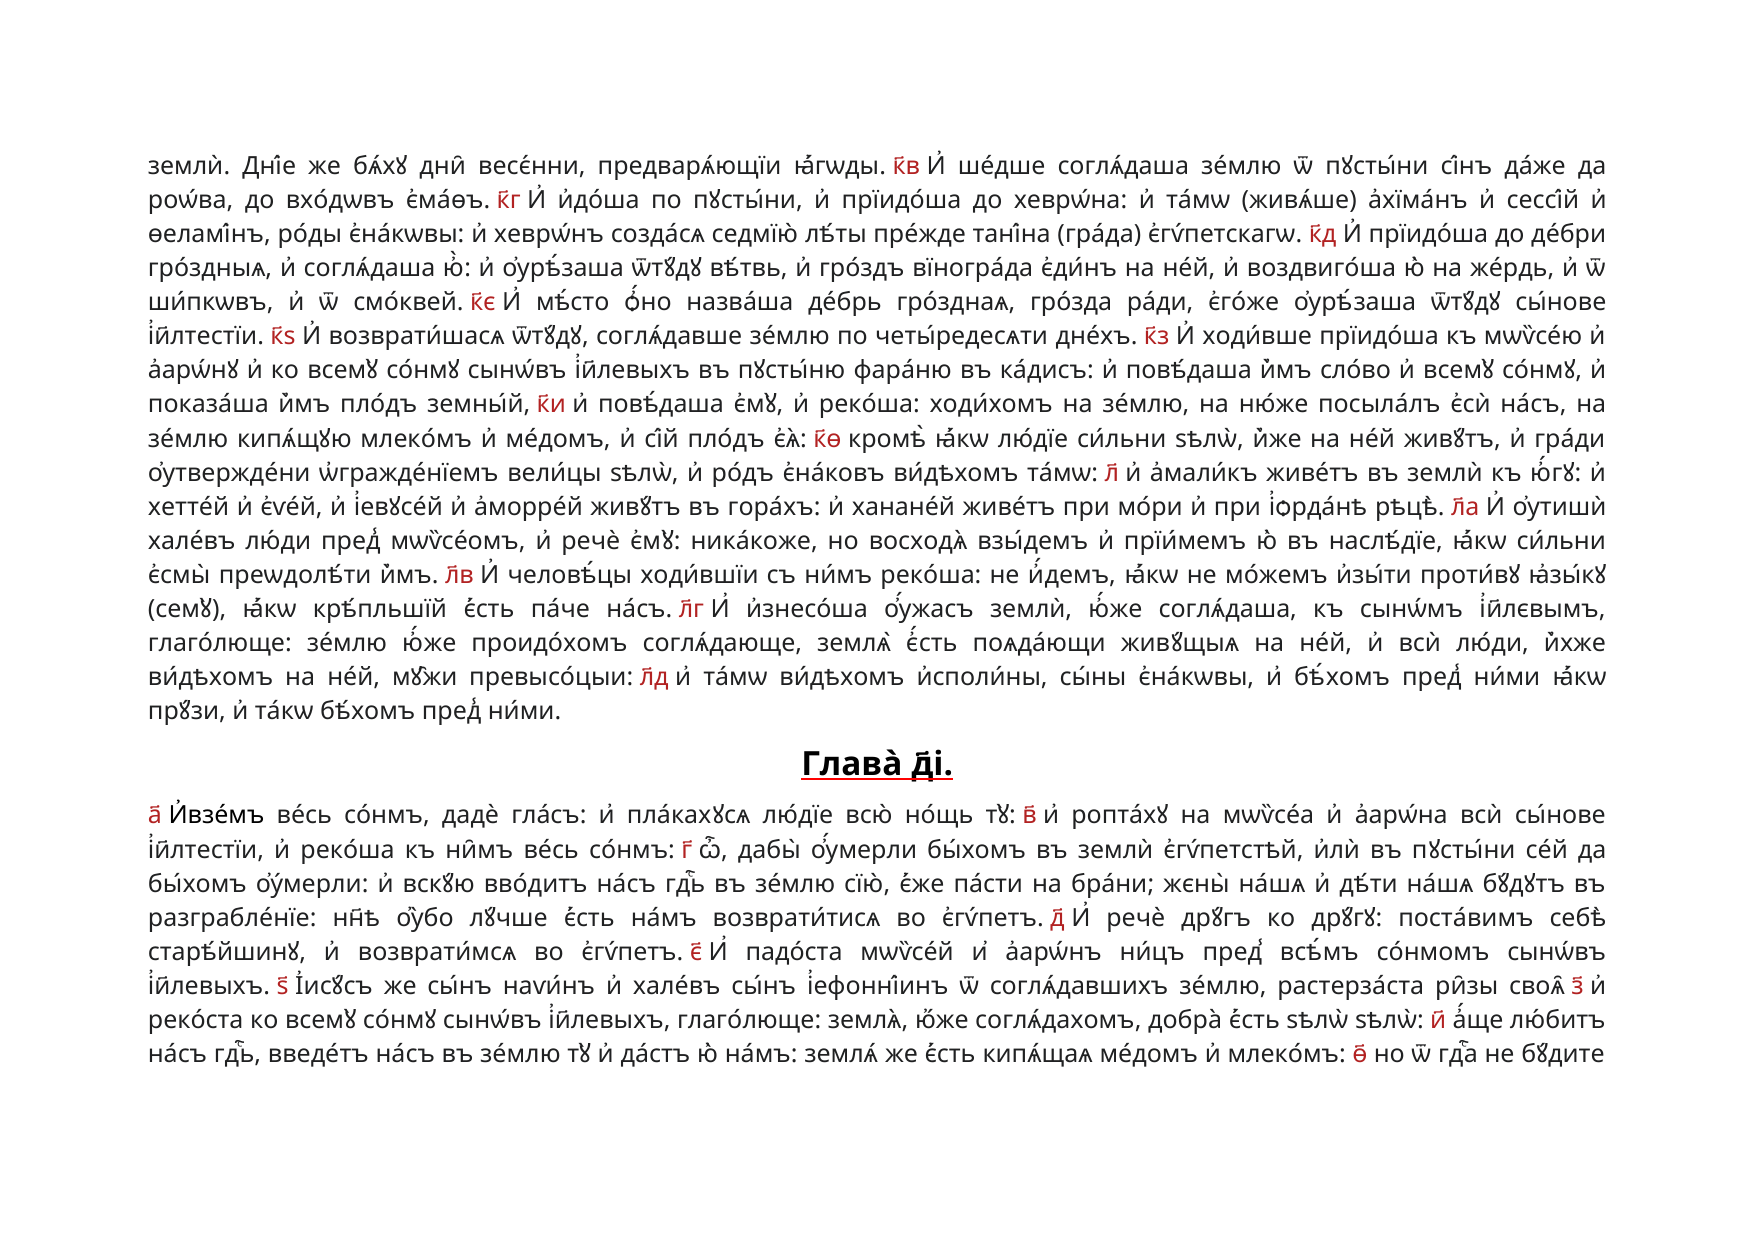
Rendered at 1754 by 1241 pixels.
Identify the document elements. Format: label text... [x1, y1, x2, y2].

text Глава̀ д҃і. [148, 739, 1606, 785]
text землѝ. Дні́е же бѧ́хꙋ дни̑ весє́нни, предварѧ́ющїи ꙗ҆́гѡды. к҃в И҆ ше́дше соглѧ́даша зе́млю ѿ пꙋсты́ни сі́нъ да́же да роѡ́ва, до вхо́дѡвъ є҆ма́ѳъ. к҃г И҆ и҆до́ша по пꙋсты́ни, и҆ прїидо́ша до хеврѡ́на: и҆ та́мѡ (живѧ́ше) а҆хїма́нъ и҆ сессі́й и҆ ѳеламі́нъ, ро́ды є҆на́кѡвы: и҆ хеврѡ́нъ созда́сѧ седмїю̀ лѣ́ты пре́жде тані́на (гра́да) є҆гѵ́петскагѡ. к҃д И҆ прїидо́ша до де́бри гро́здныѧ, и҆ соглѧ́даша ю҆̀: и҆ ѹ҆рѣ́заша ѿтꙋ́дꙋ вѣ́твь, и҆ гро́здъ вїногра́да є҆ди́нъ на не́й, и҆ воздвиго́ша ю҆̀ на же́рдь, и҆ ѿ ши́пкѡвъ, и҆ ѿ смо́квей. к҃є И҆ мѣ́сто ѻ҆́но назва́ша де́брь гро́зднаѧ, гро́зда ра́ди, є҆го́же ѹ҆рѣ́заша ѿтꙋ́дꙋ сы́нове і҆и҃лтестїи. к҃ѕ И҆ возврати́шасѧ ѿтꙋ́дꙋ, соглѧ́давше зе́млю по четы́редесѧти дне́хъ. к҃з И҆ ходи́вше прїидо́ша къ мѡѷсе́ю и҆ а҆арѡ́нꙋ и҆ ко всемꙋ̀ со́нмꙋ сынѡ́въ і҆и҃левыхъ въ пꙋсты́ню фара́ню въ ка́дисъ: и҆ повѣ́даша и҆̀мъ сло́во и҆ всемꙋ̀ со́нмꙋ, и҆ показа́ша и҆̀мъ пло́дъ земны́й, к҃и и҆ повѣ́даша є҆мꙋ̀, и҆ реко́ша: ходи́хомъ на зе́млю, на ню́же посыла́лъ є҆сѝ на́съ, на зе́млю кипѧ́щꙋю млеко́мъ и҆ ме́домъ, и҆ сі́й пло́дъ є҆ѧ̀: к҃ѳ кромѣ̀ ꙗ҆́кѡ лю́дїе си́льни ѕѣлѡ̀, и҆̀же на не́й живꙋ́тъ, и҆ гра́ди ѹ҆твержде́ни ѡ҆гражде́нїемъ вели́цы ѕѣлѡ̀, и҆ ро́дъ є҆на́ковъ ви́дѣхомъ та́мѡ: л҃ и҆ а҆мали́къ живе́тъ въ землѝ къ ю҆́гꙋ: и҆ хетте́й и҆ є҆ѵе́й, и҆ і҆евꙋсе́й и҆ а҆морре́й живꙋ́тъ въ гора́хъ: и҆ ханане́й живе́тъ при мо́ри и҆ при і҆ѻрда́нѣ рѣцѣ̀. л҃а И҆ ѹ҆тишѝ хале́въ лю́ди пред̾ мѡѷсе́омъ, и҆ речѐ є҆мꙋ̀: ника́коже, но восходѧ̀ взы́демъ и҆ прїи́мемъ ю҆̀ въ наслѣ́дїе, ꙗ҆́кѡ си́льни є҆смы̀ преѡдолѣ́ти и҆̀мъ. л҃в И҆ человѣ́цы ходи́вшїи съ ни́мъ реко́ша: не и҆́демъ, ꙗ҆́кѡ не мо́жемъ и҆зы́ти проти́вꙋ ꙗ҆зы́кꙋ (семꙋ̀), ꙗ҆́кѡ крѣ́пльшїй є҆́сть па́че на́съ. л҃г И҆ и҆знесо́ша ѹ҆́жасъ землѝ, ю҆́же соглѧ́даша, къ сынѡ́мъ і҆и҃лєвымъ, глаго́люще: зе́млю ю҆́же проидо́хомъ соглѧ́дающе, землѧ̀ є҆́сть поѧда́ющи живꙋ́щыѧ на не́й, и҆ всѝ лю́ди, и҆̀хже ви́дѣхомъ на не́й, мꙋ̑жи превысо́цыи: л҃д и҆ та́мѡ ви́дѣхомъ и҆споли́ны, сы́ны є҆на́кѡвы, и҆ бѣ́хомъ пред̾ ни́ми ꙗ҆́кѡ прꙋ́зи, и҆ та́кѡ бѣ́хомъ пред̾ ни́ми. [148, 148, 1606, 727]
text а҃ И҆взе́мъ ве́сь со́нмъ, дадѐ гла́съ: и҆ пла́кахꙋсѧ лю́дїе всю̀ но́щь тꙋ̀: в҃ и҆ ропта́хꙋ на мѡѷсе́а и҆ а҆арѡ́на всѝ сы́нове і҆и҃лтестїи, и҆ реко́ша къ ни̑мъ ве́сь со́нмъ: г҃ ѽ, дабы̀ ѹ҆́мерли бы́хомъ въ землѝ є҆гѵ́петстѣй, и҆лѝ въ пꙋсты́ни се́й да бы́хомъ ѹ҆́мерли: и҆ вскꙋ́ю вво́дитъ на́съ гдⷭ҇ь въ зе́млю сїю̀, є҆́же па́сти на бра́ни; жєны̀ на́шѧ и҆ дѣ́ти на́шѧ бꙋ́дꙋтъ въ разграбле́нїе: нн҃ѣ ѹ҆̀бо лꙋ́чше є҆́сть на́мъ возврати́тисѧ во є҆гѵ́петъ. д҃ И҆ речѐ дрꙋ́гъ ко дрꙋ́гꙋ: поста́вимъ себѣ̀ старѣ́йшинꙋ, и҆ возврати́мсѧ во є҆гѵ́петъ. є҃ И҆ падо́ста мѡѷсе́й и҆ а҆арѡ́нъ ни́цъ пред̾ всѣ́мъ со́нмомъ сынѡ́въ і҆и҃левыхъ. ѕ҃ І҆исꙋ́съ же сы́нъ наѵи́нъ и҆ хале́въ сы́нъ і҆ефонні́инъ ѿ соглѧ́давшихъ зе́млю, растерза́ста ри̑зы своѧ̑ з҃ и҆ реко́ста ко всемꙋ̀ со́нмꙋ сынѡ́въ і҆и҃левыхъ, глаго́люще: землѧ̀, ю҆́же соглѧ́дахомъ, добра̀ є҆́сть ѕѣлѡ̀ ѕѣлѡ̀: и҃ а҆́ще лю́битъ на́съ гдⷭ҇ь, введе́тъ на́съ въ зе́млю тꙋ̀ и҆ да́стъ ю҆̀ на́мъ: землѧ́ же є҆́сть кипѧ́щаѧ ме́домъ и҆ млеко́мъ: ѳ҃ но ѿ гдⷭ҇а не бꙋ́дите [148, 797, 1606, 1070]
